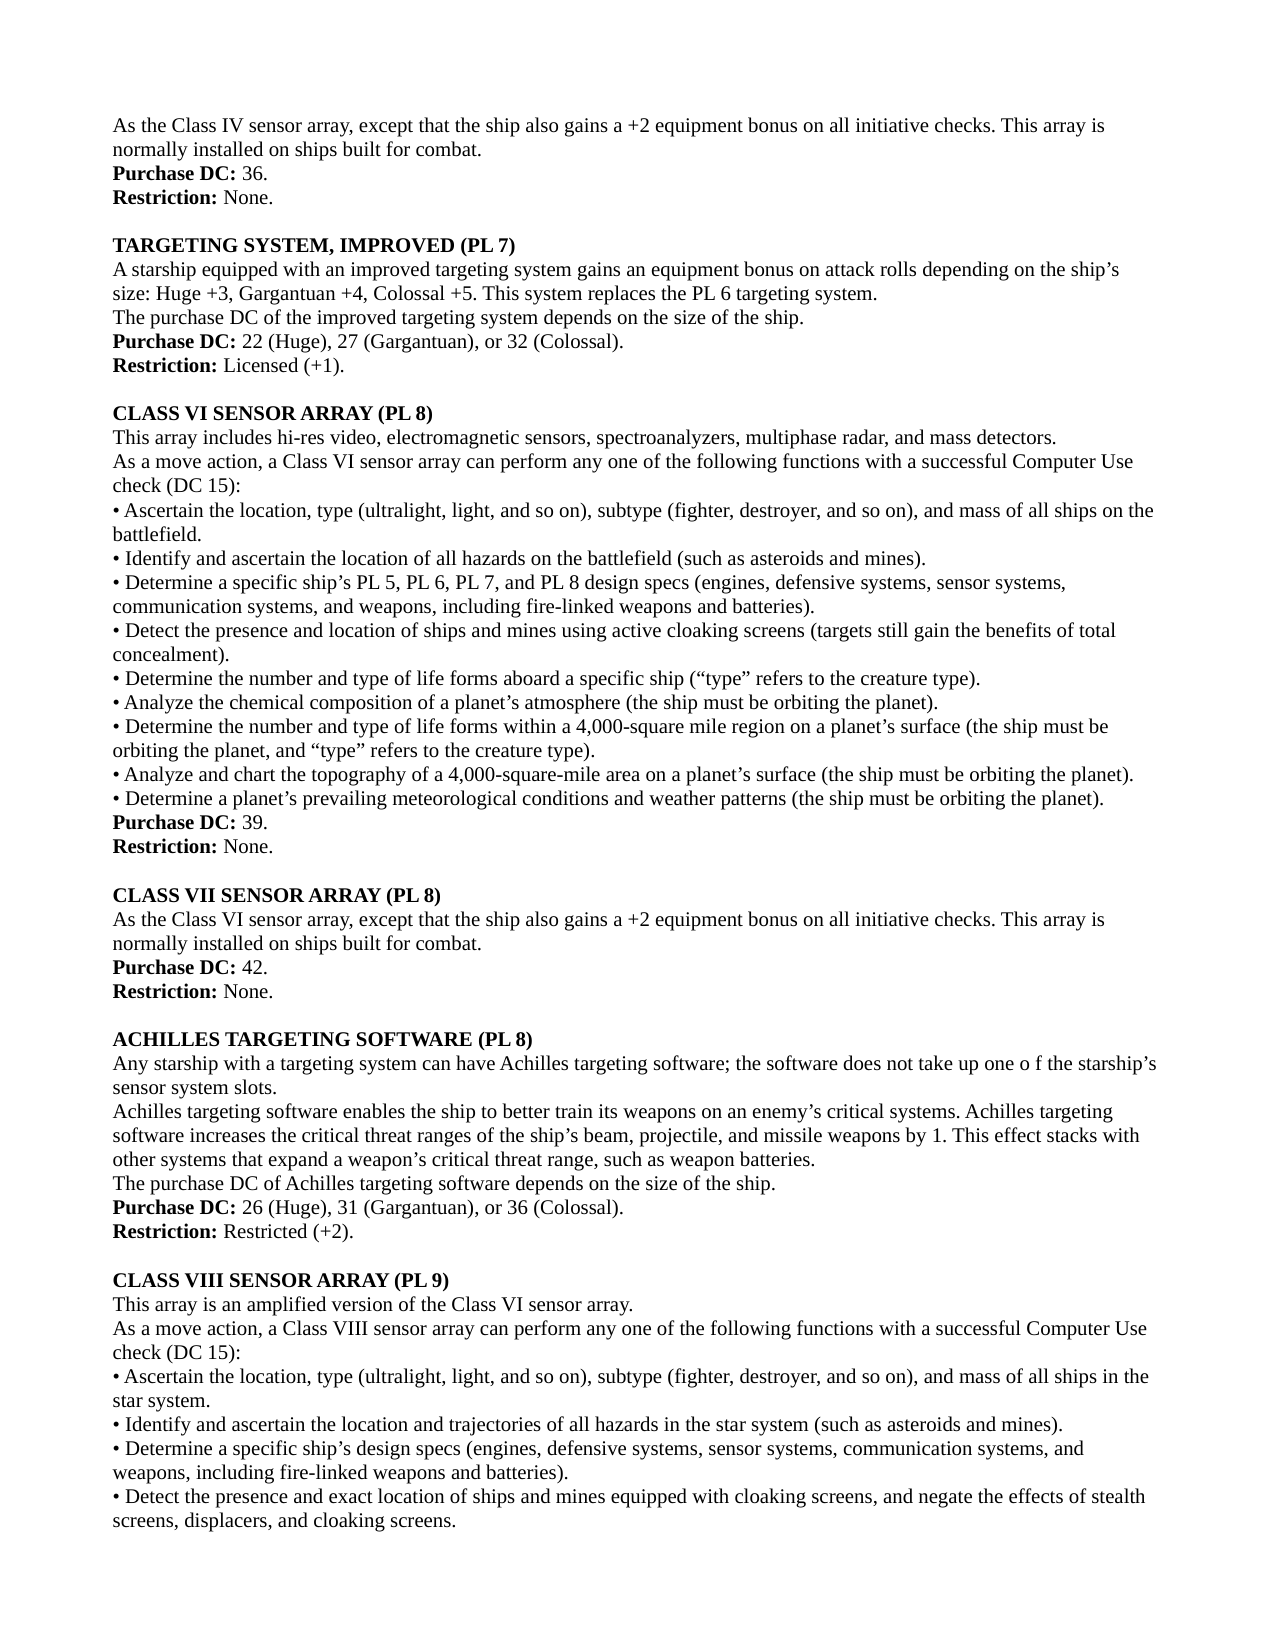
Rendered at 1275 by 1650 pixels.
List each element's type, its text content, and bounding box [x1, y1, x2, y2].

text CLASS VI SENSOR ARRAY (PL 8) [112, 401, 1162, 425]
text The purchase DC of the improved targeting system depends on the size of the ship. [112, 305, 1162, 329]
text • Determine a specific ship’s design specs (engines, defensive systems, sensor systems, communication systems, and weapons, including fire-linked weapons and batteries). [112, 1436, 1162, 1484]
text • Determine a specific ship’s PL 5, PL 6, PL 7, and PL 8 design specs (engines, defensive systems, sensor systems, communication systems, and weapons, including fire-linked weapons and batteries). [112, 570, 1162, 618]
text • Ascertain the location, type (ultralight, light, and so on), subtype (fighter, destroyer, and so on), and mass of all ships on the battlefield. [112, 497, 1162, 546]
text CLASS VIII SENSOR ARRAY (PL 9) [112, 1267, 1162, 1292]
text Purchase DC: 36. [112, 161, 1162, 185]
text Purchase DC: 42. [112, 955, 1162, 979]
text Restriction: Restricted (+2). [112, 1219, 1162, 1243]
text The purchase DC of Achilles targeting software depends on the size of the ship. [112, 1171, 1162, 1195]
text • Ascertain the location, type (ultralight, light, and so on), subtype (fighter, destroyer, and so on), and mass of all ships in the star system. [112, 1364, 1162, 1412]
text Purchase DC: 39. [112, 810, 1162, 834]
text Any starship with a targeting system can have Achilles targeting software; the software does not take up one o f the starship’s [112, 1051, 1162, 1075]
text This array is an amplified version of the Class VI sensor array. [112, 1292, 1162, 1316]
text CLASS VII SENSOR ARRAY (PL 8) [112, 882, 1162, 907]
text • Identify and ascertain the location and trajectories of all hazards in the star system (such as asteroids and mines). [112, 1412, 1162, 1436]
text • Determine the number and type of life forms aboard a specific ship (“type” refers to the creature type). [112, 666, 1162, 690]
text Restriction: None. [112, 834, 1162, 858]
text • Determine the number and type of life forms within a 4,000-square mile region on a planet’s surface (the ship must be orbiting the planet, and “type” refers to the creature type). [112, 714, 1162, 762]
text • Detect the presence and exact location of ships and mines equipped with cloaking screens, and negate the effects of stealth screens, displacers, and cloaking screens. [112, 1484, 1162, 1532]
text • Identify and ascertain the location of all hazards on the battlefield (such as asteroids and mines). [112, 546, 1162, 570]
text As a move action, a Class VIII sensor array can perform any one of the following functions with a successful Computer Use check (DC 15): [112, 1316, 1162, 1364]
text Restriction: None. [112, 185, 1162, 209]
text • Analyze and chart the topography of a 4,000-square-mile area on a planet’s surface (the ship must be orbiting the planet). [112, 762, 1162, 786]
text As the Class IV sensor array, except that the ship also gains a +2 equipment bonus on all initiative checks. This array is normally installed on ships built for combat. [112, 112, 1162, 161]
text Purchase DC: 26 (Huge), 31 (Gargantuan), or 36 (Colossal). [112, 1195, 1162, 1219]
text A starship equipped with an improved targeting system gains an equipment bonus on attack rolls depending on the ship’s size: Huge +3, Gargantuan +4, Colossal +5. This system replaces the PL 6 targeting system. [112, 257, 1162, 305]
text As the Class VI sensor array, except that the ship also gains a +2 equipment bonus on all initiative checks. This array is normally installed on ships built for combat. [112, 907, 1162, 955]
text ACHILLES TARGETING SOFTWARE (PL 8) [112, 1027, 1162, 1051]
text Restriction: Licensed (+1). [112, 353, 1162, 377]
text • Detect the presence and location of ships and mines using active cloaking screens (targets still gain the benefits of total concealment). [112, 618, 1162, 666]
text TARGETING SYSTEM, IMPROVED (PL 7) [112, 233, 1162, 257]
text • Determine a planet’s prevailing meteorological conditions and weather patterns (the ship must be orbiting the planet). [112, 786, 1162, 810]
text This array includes hi-res video, electromagnetic sensors, spectroanalyzers, multiphase radar, and mass detectors. [112, 425, 1162, 449]
text As a move action, a Class VI sensor array can perform any one of the following functions with a successful Computer Use check (DC 15): [112, 449, 1162, 497]
text Achilles targeting software enables the ship to better train its weapons on an enemy’s critical systems. Achilles targeting software increases the critical threat ranges of the ship’s beam, projectile, and missile weapons by 1. This effect stacks with other systems that expand a weapon’s critical threat range, such as weapon batteries. [112, 1099, 1162, 1171]
text • Analyze the chemical composition of a planet’s atmosphere (the ship must be orbiting the planet). [112, 690, 1162, 714]
text Purchase DC: 22 (Huge), 27 (Gargantuan), or 32 (Colossal). [112, 329, 1162, 353]
text sensor system slots. [112, 1075, 1162, 1099]
text Restriction: None. [112, 979, 1162, 1003]
